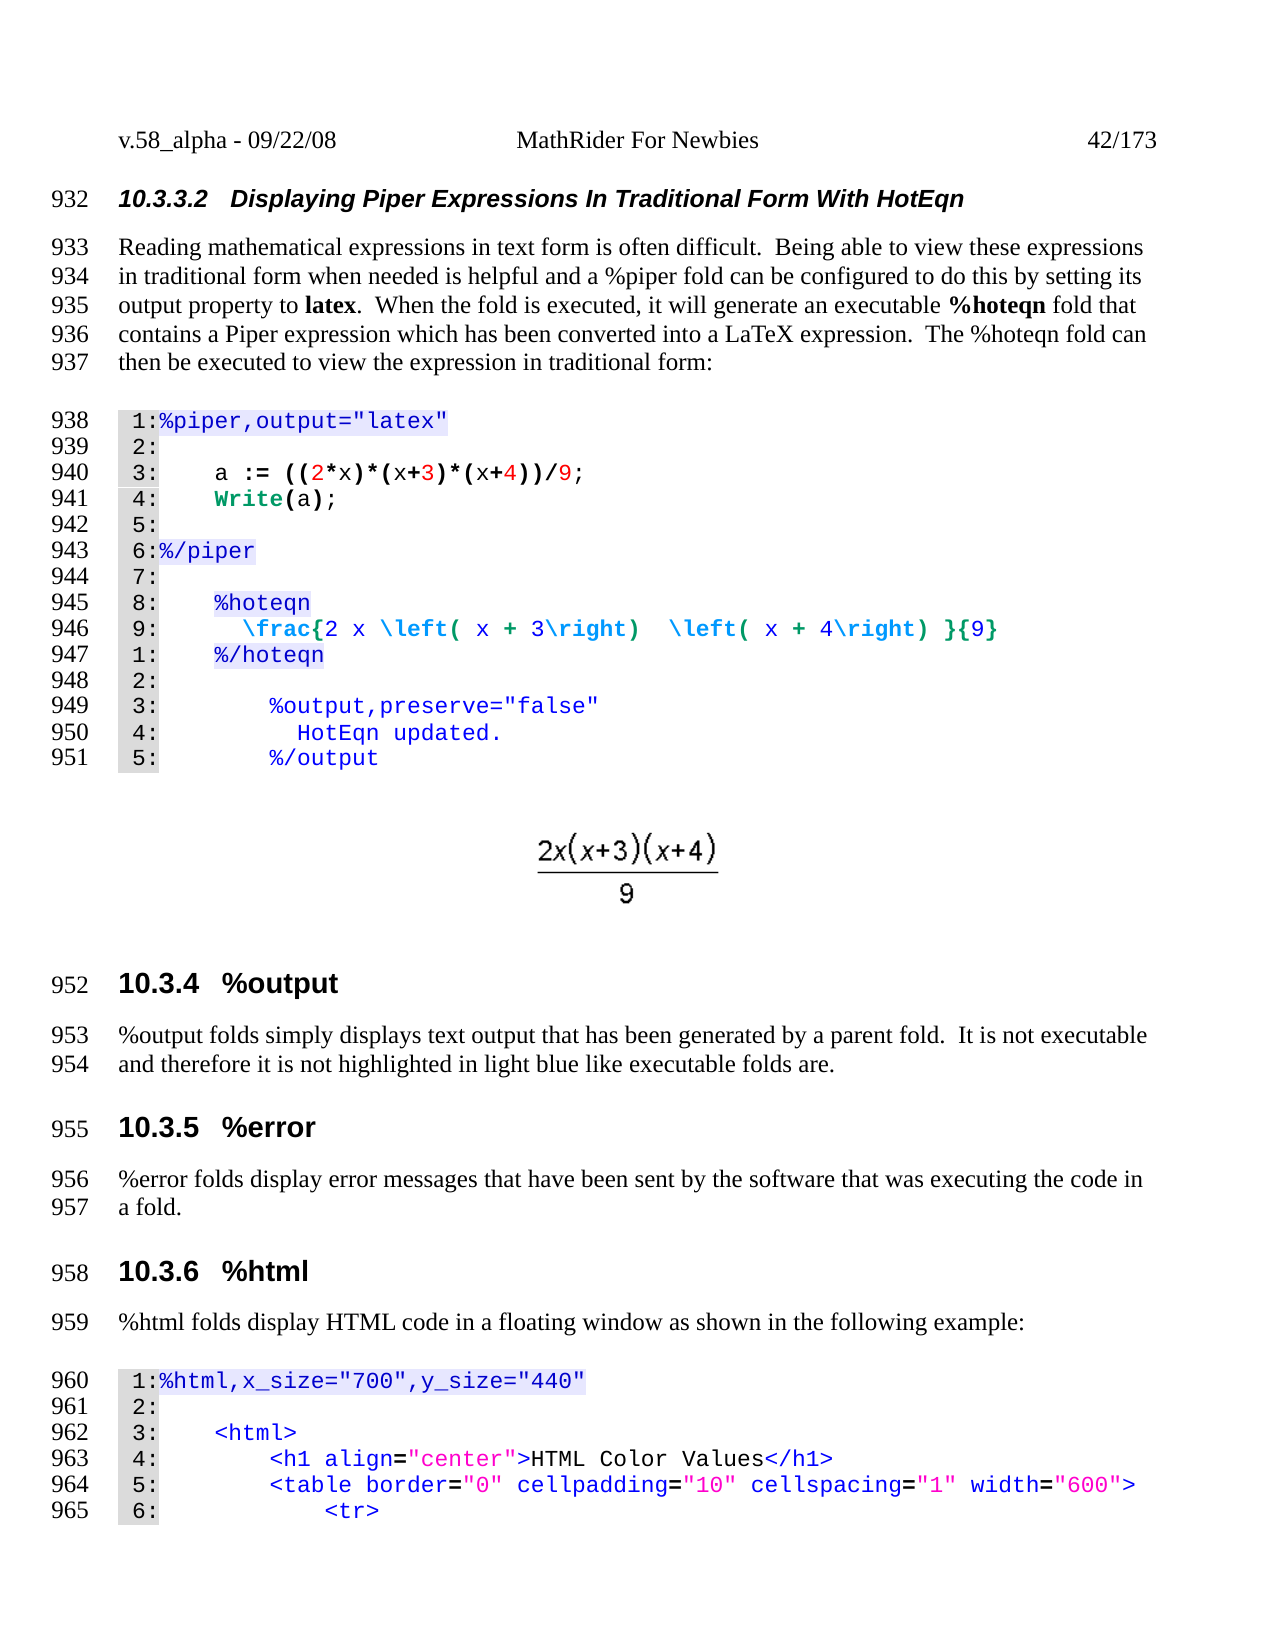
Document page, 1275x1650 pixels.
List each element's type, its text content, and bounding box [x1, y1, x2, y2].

text %html folds display HTML code in a floating window as shown in the following example: [118, 1307, 1157, 1336]
subtitle Displaying Piper Expressions In Traditional Form With HotEqn [118, 184, 1157, 212]
text 4: HotEqn updated. [118, 721, 1157, 747]
text 1:%html,x_size="700",y_size="440" [118, 1369, 1157, 1395]
text 4: <h1 align="center">HTML Color Values</h1> [118, 1447, 1157, 1473]
text 3: %output,preserve="false" [118, 695, 1157, 721]
subtitle %html [118, 1254, 1157, 1287]
text 6:%/piper [118, 539, 1157, 565]
text 8: %hoteqn [118, 591, 1157, 617]
text 2: [118, 669, 1157, 695]
subtitle %error [118, 1110, 1157, 1144]
subtitle %output [118, 967, 1157, 1000]
picture [534, 828, 741, 916]
text 7: [118, 565, 1157, 591]
text 9: \frac{2 x \left( x + 3\right) \left( x + 4\right) }{9} [118, 617, 1157, 643]
text 5: <table border="0" cellpadding="10" cellspacing="1" width="600"> [118, 1473, 1157, 1499]
text 1:%piper,output="latex" [118, 409, 1157, 436]
text %output folds simply displays text output that has been generated by a parent fold. It is not executable and therefore it is not highlighted in light blue like executable folds are. [118, 1020, 1157, 1078]
text 4: Write(a); [118, 487, 1157, 513]
text 5: %/output [118, 747, 1157, 773]
text 1: %/hoteqn [118, 643, 1157, 669]
text 6: <tr> [118, 1499, 1157, 1525]
text %error folds display error messages that have been sent by the software that was executing the code in a fold. [118, 1164, 1157, 1221]
text Reading mathematical expressions in text form is often difficult. Being able to view these expressions in traditional form when needed is helpful and a %piper fold can be configured to do this by setting its output property to latex. When the fold is executed, it will generate an executable %hoteqn fold that contains a Piper expression which has been converted into a LaTeX expression. The %hoteqn fold can then be executed to view the expression in traditional form: [118, 232, 1157, 376]
text 3: <html> [118, 1421, 1157, 1447]
text 5: [118, 513, 1157, 539]
text 2: [118, 1395, 1157, 1421]
text 2: [118, 436, 1157, 461]
text 3: a := ((2*x)*(x+3)*(x+4))/9; [118, 461, 1157, 487]
